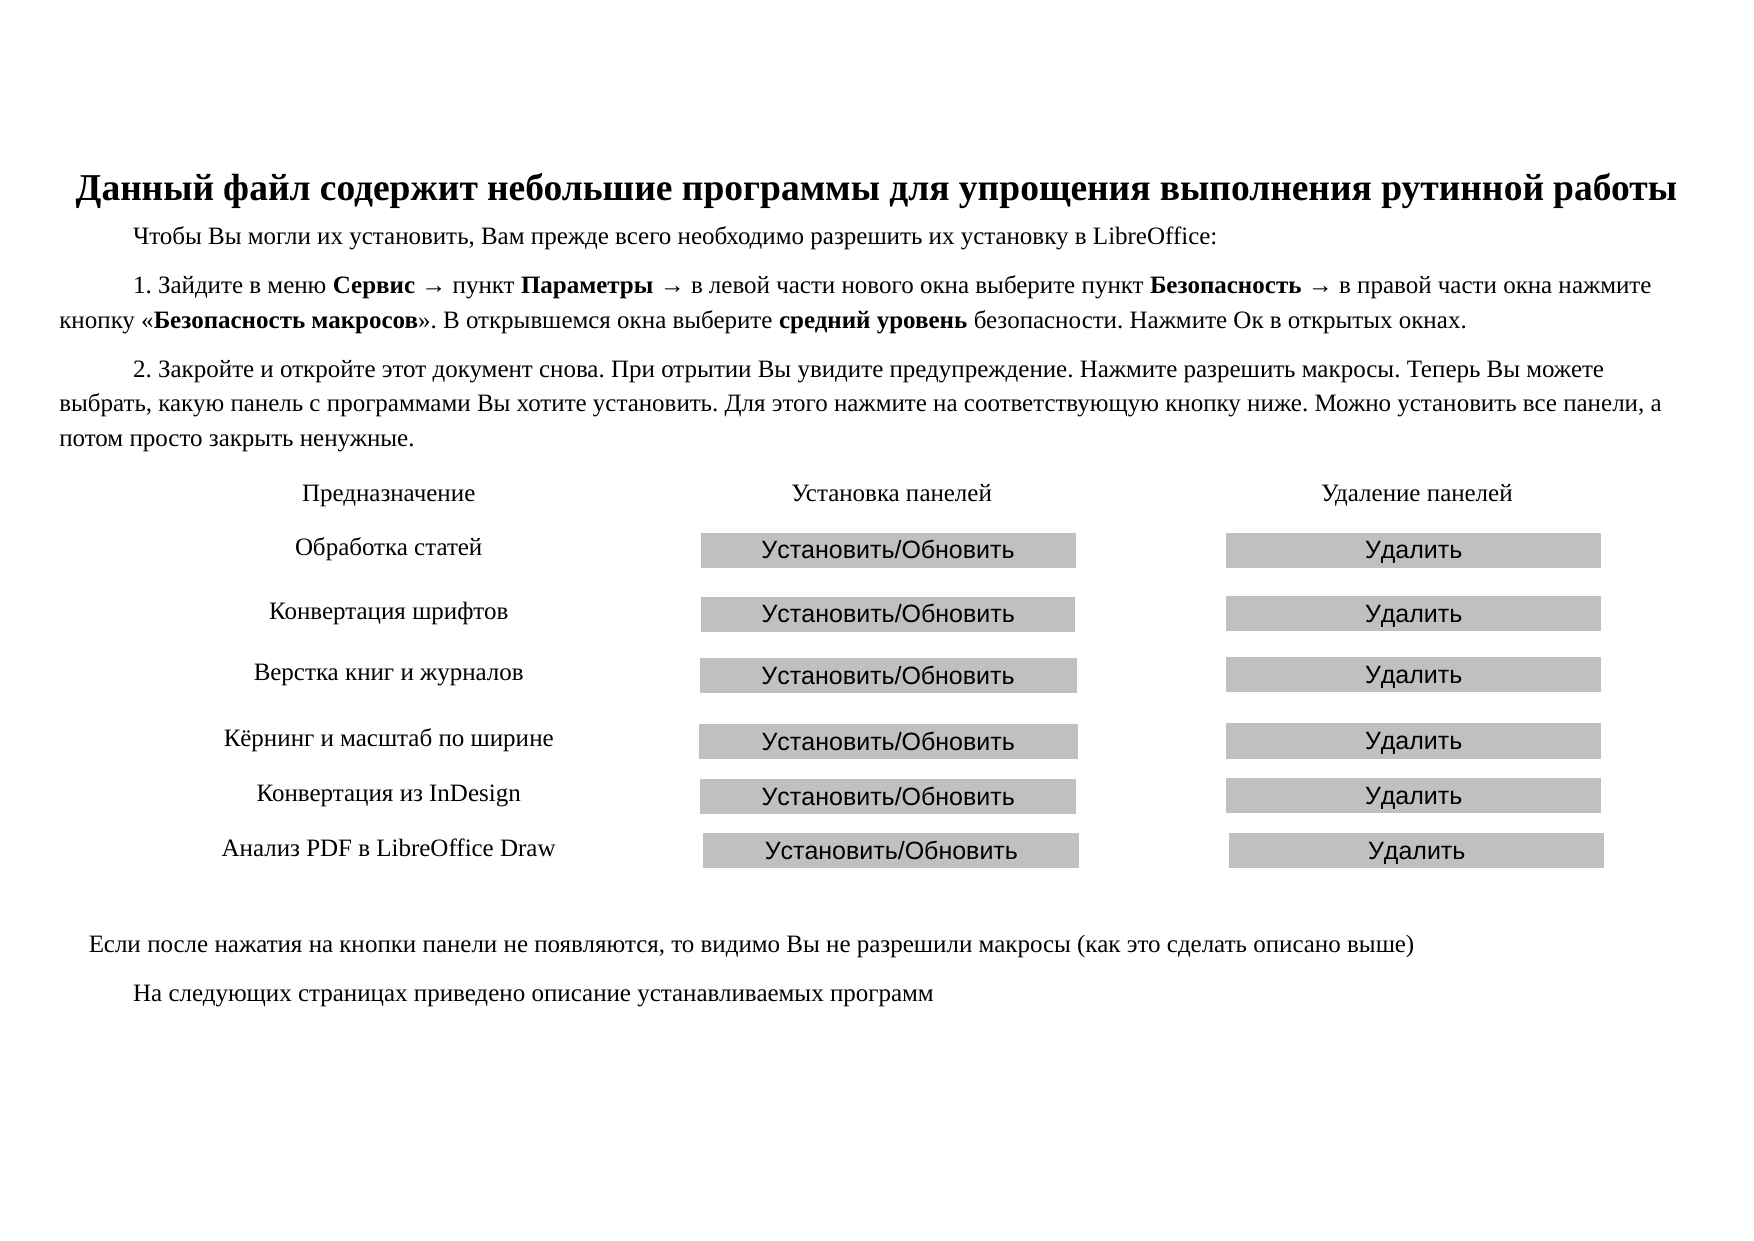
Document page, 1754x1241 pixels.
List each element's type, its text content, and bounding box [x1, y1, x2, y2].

table_cell [644, 590, 1139, 651]
table_cell [644, 827, 1139, 882]
table_cell [1139, 773, 1695, 827]
text 1. Зайдите в меню Сервис → пункт Параметры → в левой части нового окна выберите пункт Безопасность → в правой части окна нажмите кнопку «Безопасность макросов». В открывшемся окна выберите средний уровень безопасности. Нажмите Ок в открытых окнах. [59, 270, 1695, 334]
table_cell Кёрнинг и масштаб по ширине [59, 718, 644, 772]
table_cell Обработка статей [59, 527, 644, 590]
table_cell Конвертация шрифтов [59, 590, 644, 651]
table_header Предназначение [59, 472, 644, 527]
text Если после нажатия на кнопки панели не появляются, то видимо Вы не разрешили макросы (как это сделать описано выше) [59, 929, 1695, 958]
table_header Установка панелей [644, 472, 1139, 527]
text 2. Закройте и откройте этот документ снова. При отрытии Вы увидите предупреждение. Нажмите разрешить макросы. Теперь Вы можете выбрать, какую панель с программами Вы хотите установить. Для этого нажмите на соответствующую кнопку ниже. Можно установить все панели, а потом просто закрыть ненужные. [59, 354, 1695, 452]
table_cell [1139, 827, 1695, 882]
table_cell [644, 773, 1139, 827]
table_cell Верстка книг и журналов [59, 651, 644, 718]
subtitle Данный файл содержит небольшие программы для упрощения выполнения рутинной работы [59, 165, 1695, 209]
text На следующих страницах приведено описание устанавливаемых программ [59, 978, 1695, 1007]
table_cell [644, 527, 1139, 590]
table_cell [644, 651, 1139, 718]
table_cell [1139, 527, 1695, 590]
table_header Удаление панелей [1139, 472, 1695, 527]
table_cell Анализ PDF в LibreOffice Draw [59, 827, 644, 882]
table_cell [644, 718, 1139, 772]
table_cell [1139, 651, 1695, 718]
table_cell Конвертация из InDesign [59, 773, 644, 827]
table_cell [1139, 718, 1695, 772]
table_cell [1139, 590, 1695, 651]
text Чтобы Вы могли их установить, Вам прежде всего необходимо разрешить их установку в LibreOffice: [59, 221, 1695, 250]
